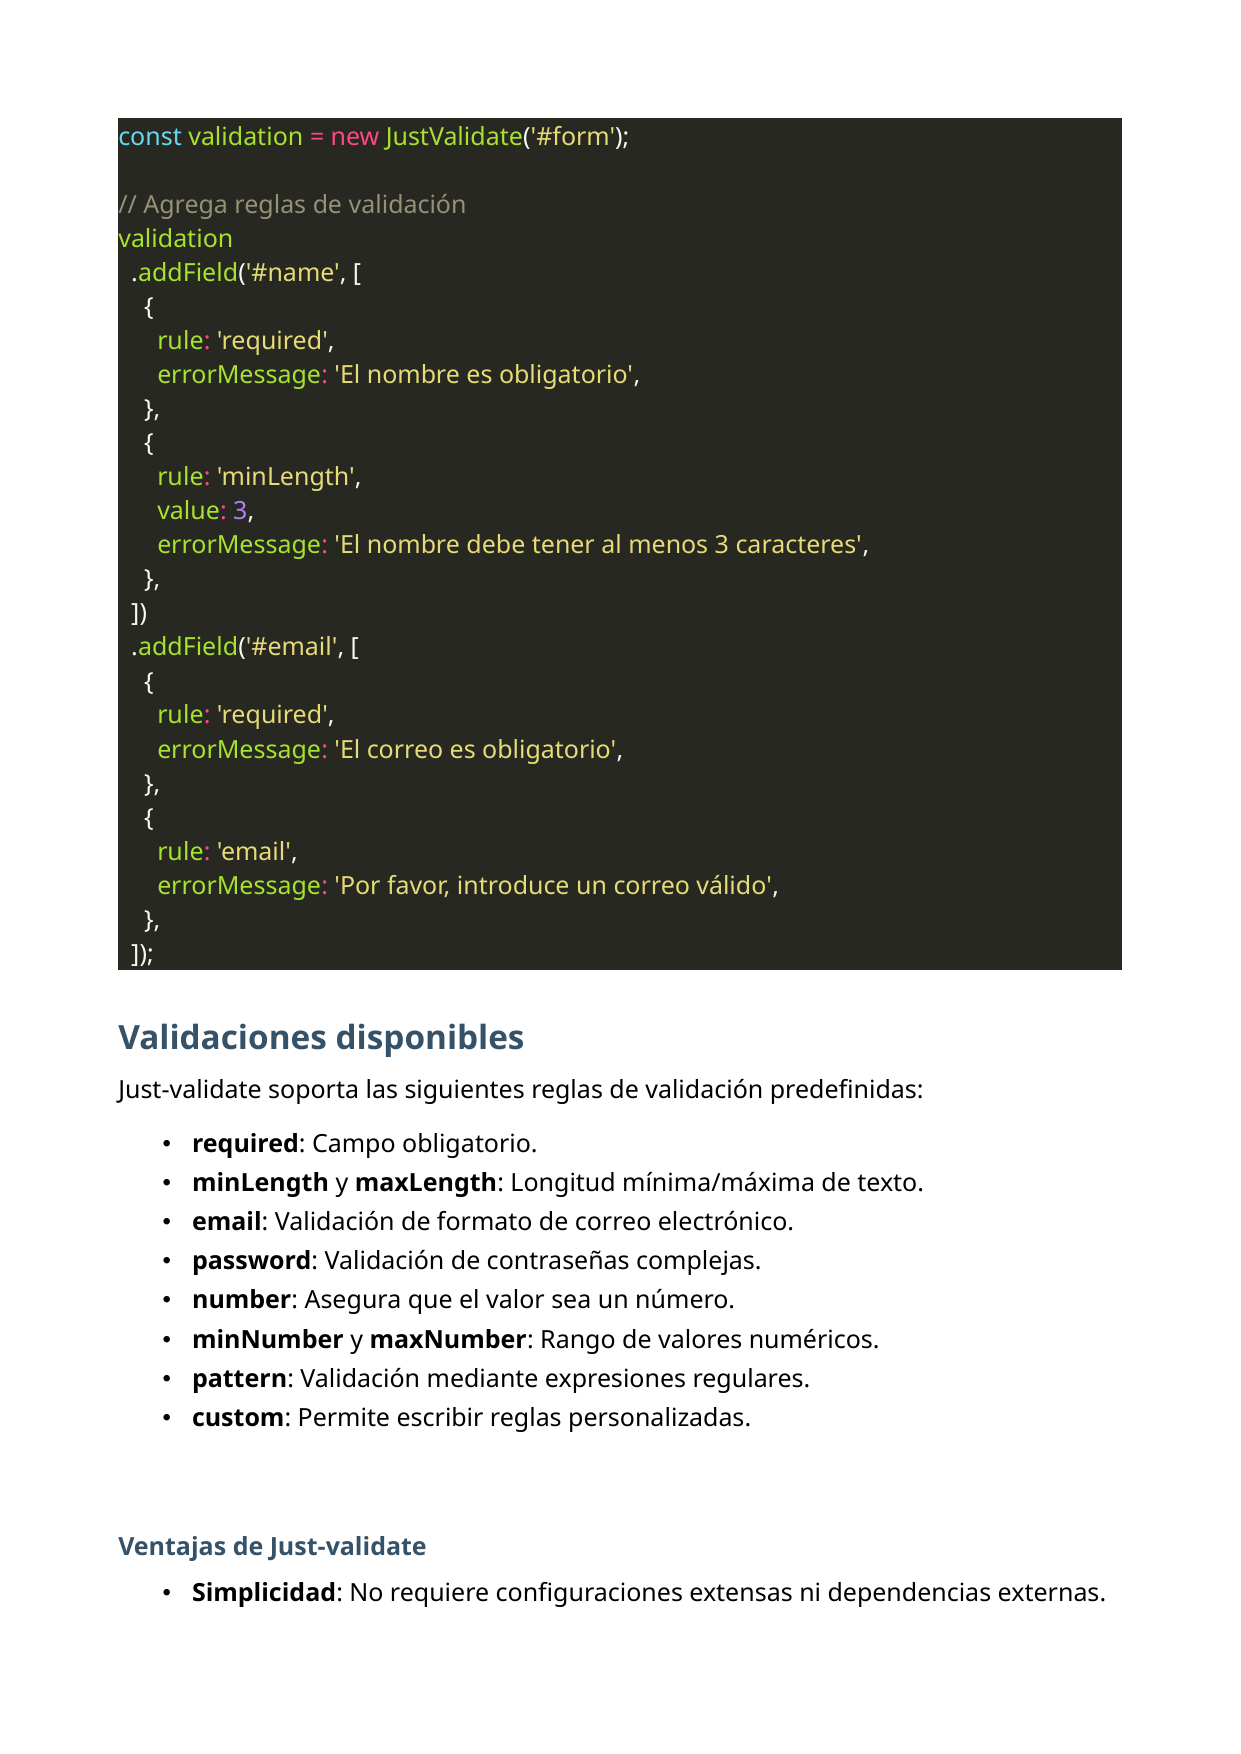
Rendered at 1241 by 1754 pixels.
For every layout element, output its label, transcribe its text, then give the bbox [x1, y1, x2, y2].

text ]); [118, 936, 1122, 970]
text rule: 'minLength', [118, 459, 1122, 493]
text errorMessage: 'Por favor, introduce un correo válido', [118, 867, 1122, 902]
text value: 3, [118, 493, 1122, 527]
text }, [118, 391, 1122, 425]
list Simplicidad: No requiere configuraciones extensas ni dependencias externas. [162, 1575, 1122, 1609]
list password: Validación de contraseñas complejas. [162, 1243, 1122, 1277]
list minNumber y maxNumber: Rango de valores numéricos. [162, 1321, 1122, 1355]
text { [118, 799, 1122, 833]
text .addField('#email', [ [118, 629, 1122, 663]
list pattern: Validación mediante expresiones regulares. [162, 1360, 1122, 1394]
text { [118, 288, 1122, 322]
subtitle Ventajas de Just-validate [118, 1528, 1122, 1563]
list number: Asegura que el valor sea un número. [162, 1282, 1122, 1316]
text Just-validate soporta las siguientes reglas de validación predefinidas: [118, 1072, 1122, 1106]
text validation [118, 220, 1122, 254]
text { [118, 663, 1122, 697]
text }, [118, 561, 1122, 595]
text const validation = new JustValidate('#form'); [118, 118, 1122, 152]
text // Agrega reglas de validación [118, 186, 1122, 220]
text }, [118, 902, 1122, 936]
text rule: 'required', [118, 322, 1122, 357]
text rule: 'required', [118, 697, 1122, 731]
list minLength y maxLength: Longitud mínima/máxima de texto. [162, 1164, 1122, 1199]
text }, [118, 765, 1122, 799]
text ]) [118, 595, 1122, 629]
text errorMessage: 'El nombre es obligatorio', [118, 357, 1122, 391]
subtitle Validaciones disponibles [118, 1014, 1122, 1059]
text rule: 'email', [118, 833, 1122, 867]
list required: Campo obligatorio. [162, 1125, 1122, 1159]
text .addField('#name', [ [118, 254, 1122, 288]
list custom: Permite escribir reglas personalizadas. [162, 1399, 1122, 1434]
text { [118, 425, 1122, 459]
text errorMessage: 'El nombre debe tener al menos 3 caracteres', [118, 527, 1122, 561]
text errorMessage: 'El correo es obligatorio', [118, 731, 1122, 765]
list email: Validación de formato de correo electrónico. [162, 1204, 1122, 1238]
